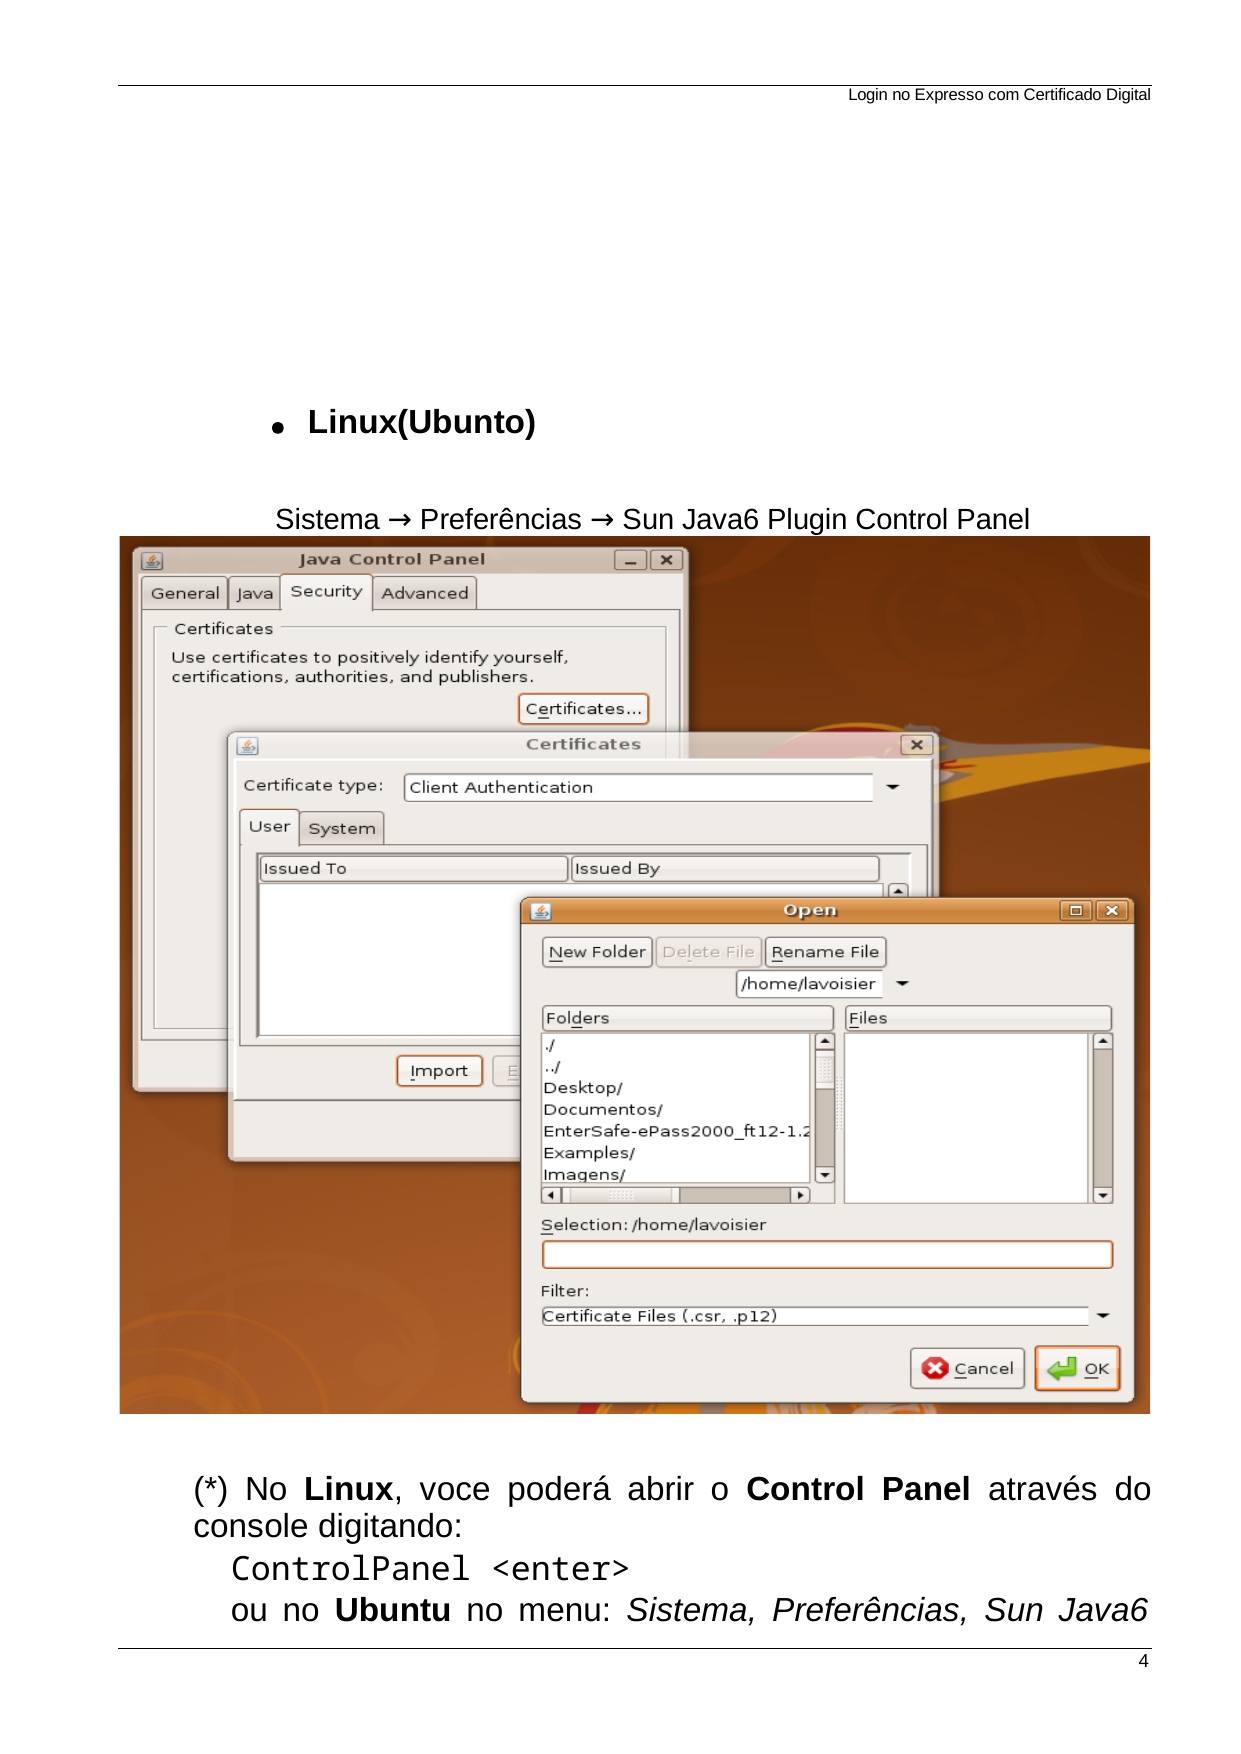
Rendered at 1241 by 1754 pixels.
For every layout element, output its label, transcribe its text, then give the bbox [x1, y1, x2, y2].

list ControlPanel <enter> [193, 1545, 1152, 1591]
picture [119, 536, 1151, 1414]
text Sistema → Preferências → Sun Java6 Plugin Control Panel [153, 503, 1152, 537]
list (*) No Linux, voce poderá abrir o Control Panel através do console digitando: [156, 1470, 1152, 1545]
list ou no Ubuntu no menu: Sistema, Preferências, Sun Java6 [193, 1591, 1152, 1628]
list Linux(Ubunto) [270, 403, 1152, 440]
